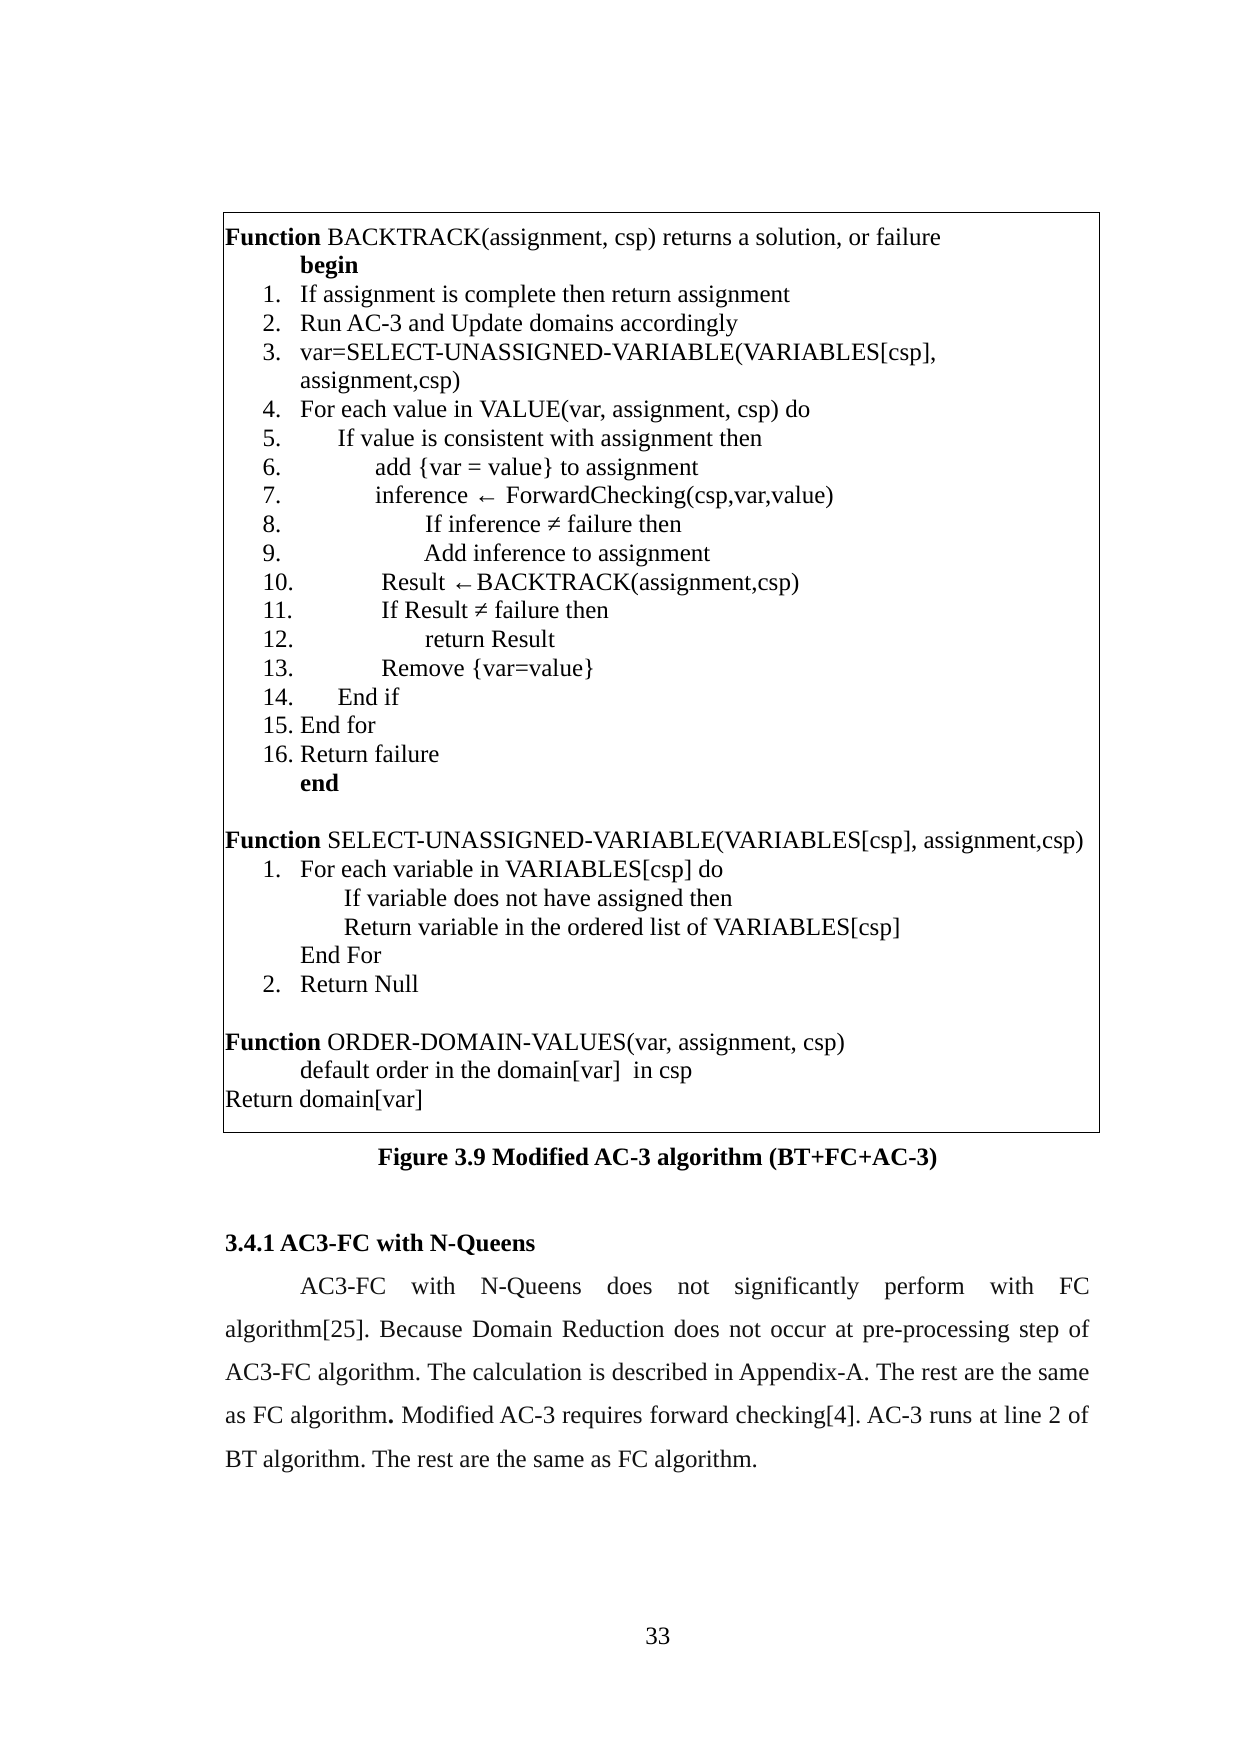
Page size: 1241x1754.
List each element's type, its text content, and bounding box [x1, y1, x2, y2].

title End for [262, 711, 1090, 739]
title Add inference to assignment [262, 538, 1090, 567]
title If variable does not have assigned then [225, 883, 1090, 912]
title return Result [262, 624, 1090, 653]
title Return Null [262, 969, 1090, 998]
title default order in the domain[var] in csp [225, 1056, 1090, 1084]
text AC3-FC with N-Queens does not significantly perform with FC algorithm[25]. Because Domain Reduction does not occur at pre-processing step of AC3-FC algorithm. The calculation is described in Appendix-A. The rest are the same as FC algorithm. Modified AC-3 requires forward checking[4]. AC-3 runs at line 2 of BT algorithm. The rest are the same as FC algorithm. [225, 1271, 1090, 1472]
title For each value in VALUE(var, assignment, csp) do [262, 394, 1090, 423]
title End if [262, 682, 1090, 711]
title Function SELECT-UNASSIGNED-VARIABLE(VARIABLES[csp], assignment,csp) [225, 826, 1090, 854]
title var=SELECT-UNASSIGNED-VARIABLE(VARIABLES[csp], assignment,csp) [262, 337, 1090, 394]
title inference ← ForwardChecking(csp,var,value) [262, 481, 1090, 509]
title If inference ≠ failure then [262, 509, 1090, 538]
title Return domain[var] [225, 1084, 1090, 1113]
title end [225, 768, 1090, 797]
title For each variable in VARIABLES[csp] do [262, 854, 1090, 883]
title If assignment is complete then return assignment [262, 279, 1090, 308]
title Return variable in the ordered list of VARIABLES[csp] [225, 912, 1090, 941]
title Figure 3.9 Modified AC-3 algorithm (BT+FC+AC-3) [225, 1142, 1090, 1171]
title Run AC-3 and Update domains accordingly [262, 308, 1090, 337]
title Return failure [262, 739, 1090, 768]
title Remove {var=value} [262, 653, 1090, 682]
title begin [225, 251, 1090, 279]
title If value is consistent with assignment then [262, 423, 1090, 452]
title add {var = value} to assignment [262, 452, 1090, 481]
title Result ←BACKTRACK(assignment,csp) [262, 567, 1090, 596]
title Function BACKTRACK(assignment, csp) returns a solution, or failure [225, 222, 1090, 251]
title Function ORDER-DOMAIN-VALUES(var, assignment, csp) [225, 1027, 1090, 1056]
title End For [262, 941, 1090, 969]
title If Result ≠ failure then [262, 596, 1090, 624]
title 3.4.1 AC3-FC with N-Queens [225, 1228, 1090, 1257]
